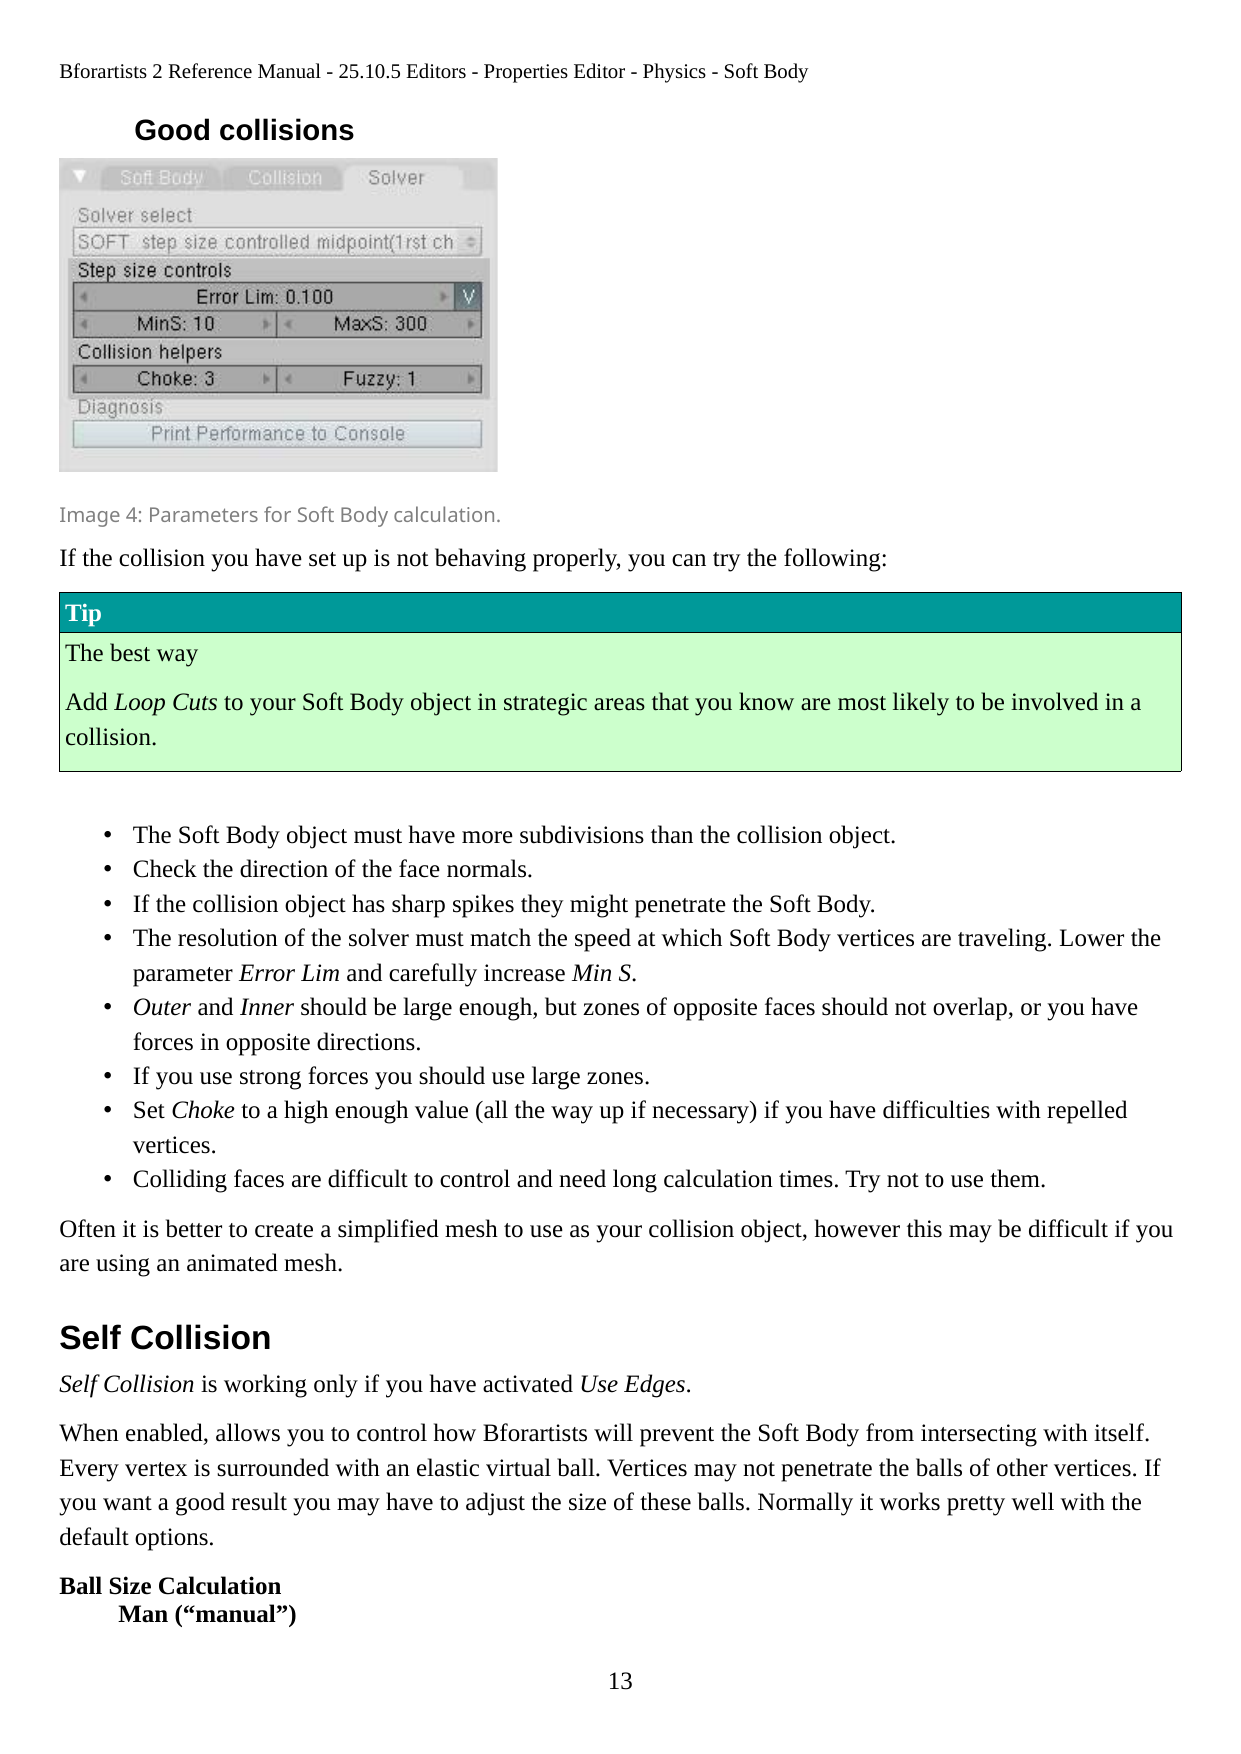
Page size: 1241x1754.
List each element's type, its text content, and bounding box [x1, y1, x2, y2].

list Outer and Inner should be large enough, but zones of opposite faces should not overlap, or you have forces in opposite directions. [103, 992, 1181, 1055]
text Self Collision is working only if you have activated Use Edges. [59, 1369, 1181, 1398]
text Often it is better to create a simplified mesh to use as your collision object, however this may be difficult if you are using an animated mesh. [59, 1214, 1181, 1277]
text If the collision you have set up is not behaving properly, you can try the following: [59, 543, 1181, 572]
text When enabled, allows you to control how Bforartists will prevent the Soft Body from intersecting with itself. Every vertex is surrounded with an elastic virtual ball. Vertices may not penetrate the balls of other vertices. If you want a good result you may have to adjust the size of these balls. Normally it works pretty well with the default options. [59, 1418, 1181, 1550]
table_cell The best way Add Loop Cuts to your Soft Body object in strategic areas that you know are most likely to be involved in a collision. [60, 633, 1181, 771]
subtitle Good collisions [59, 113, 1181, 146]
table_header Tip [60, 593, 1181, 632]
list The resolution of the solver must match the speed at which Soft Body vertices are traveling. Lower the parameter Error Lim and carefully increase Min S. [103, 923, 1181, 986]
list If the collision object has sharp spikes they might penetrate the Soft Body. [103, 889, 1181, 917]
subtitle Man (“manual”) [118, 1599, 1181, 1628]
subtitle Ball Size Calculation [59, 1571, 1181, 1599]
list Colliding faces are difficult to control and need long calculation times. Try not to use them. [103, 1164, 1181, 1193]
list The Soft Body object must have more subdivisions than the collision object. [103, 820, 1181, 848]
list Set Choke to a high enough value (all the way up if necessary) if you have difficulties with repelled vertices. [103, 1096, 1181, 1159]
list Check the direction of the face normals. [103, 854, 1181, 883]
text Image 4: Parameters for Soft Body calculation. [59, 497, 1181, 528]
picture [59, 158, 498, 472]
list If you use strong forces you should use large zones. [103, 1061, 1181, 1090]
subtitle Self Collision [59, 1318, 1181, 1357]
